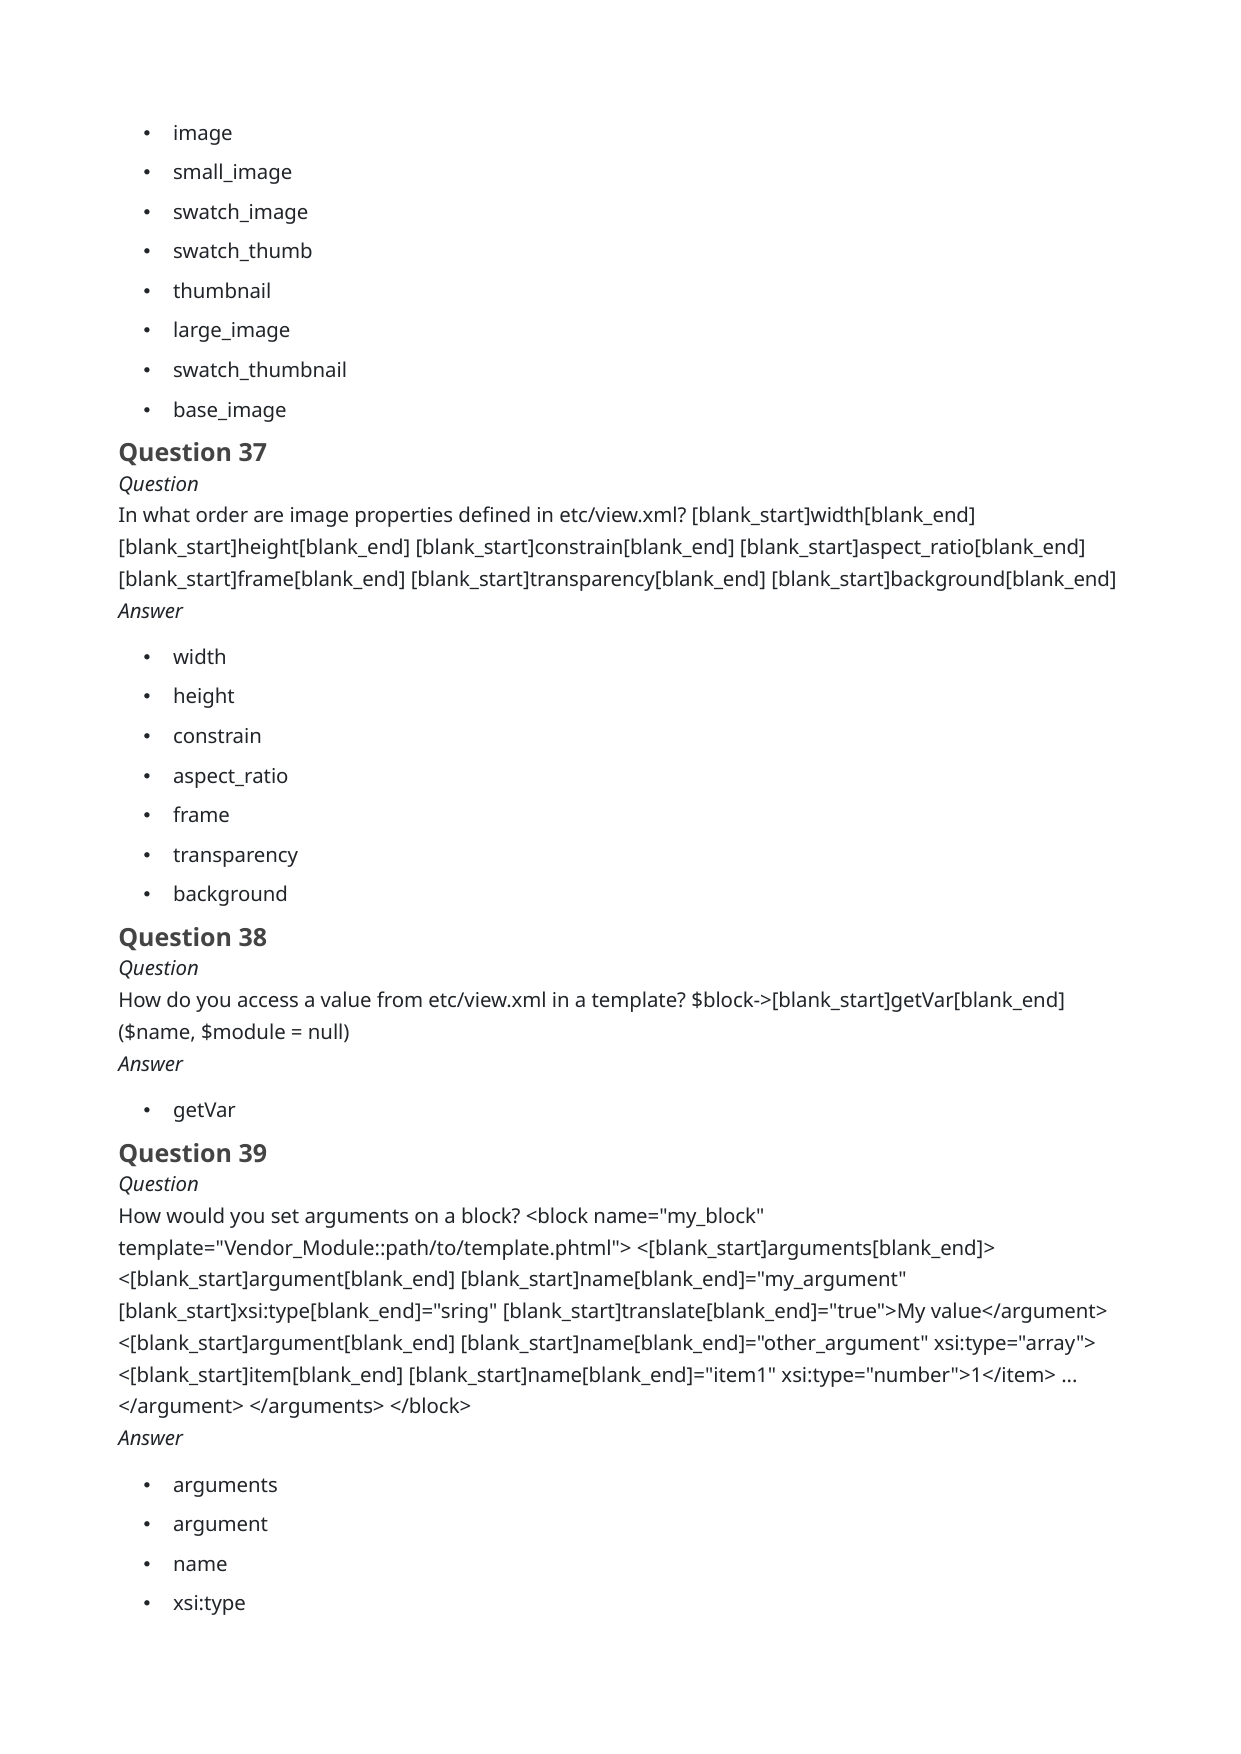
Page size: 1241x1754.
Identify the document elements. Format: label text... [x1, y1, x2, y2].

list getVar [143, 1096, 1122, 1123]
text Answer [118, 1049, 1122, 1077]
list background [143, 880, 1122, 908]
list name [143, 1549, 1122, 1577]
subtitle Question 37 [118, 435, 1122, 469]
list xsi:type [143, 1589, 1122, 1617]
text Question [118, 469, 1122, 497]
list width [143, 643, 1122, 670]
list small_image [143, 158, 1122, 185]
list transparency [143, 841, 1122, 868]
list large_image [143, 316, 1122, 344]
text Answer [118, 1424, 1122, 1452]
list thumbnail [143, 276, 1122, 304]
list frame [143, 801, 1122, 829]
list image [143, 118, 1122, 146]
text Answer [118, 596, 1122, 624]
subtitle Question 38 [118, 920, 1122, 954]
text How would you set arguments on a block? <block name="my_block" template="Vendor_Module::path/to/template.phtml"> <[blank_start]arguments[blank_end]> <[blank_start]argument[blank_end] [blank_start]name[blank_end]="my_argument" [blank_start]xsi:type[blank_end]="sring" [blank_start]translate[blank_end]="true">My value</argument> <[blank_start]argument[blank_end] [blank_start]name[blank_end]="other_argument" xsi:type="array"> <[blank_start]item[blank_end] [blank_start]name[blank_end]="item1" xsi:type="number">1</item> ... </argument> </arguments> </block> [118, 1201, 1122, 1420]
text Question [118, 1170, 1122, 1197]
text How do you access a value from etc/view.xml in a template? $block->[blank_start]getVar[blank_end]($name, $module = null) [118, 986, 1122, 1045]
list swatch_thumb [143, 237, 1122, 264]
list height [143, 682, 1122, 710]
list base_image [143, 395, 1122, 423]
subtitle Question 39 [118, 1135, 1122, 1170]
text Question [118, 954, 1122, 982]
list constrain [143, 722, 1122, 749]
list aspect_ratio [143, 761, 1122, 789]
list arguments [143, 1470, 1122, 1498]
list argument [143, 1510, 1122, 1537]
list swatch_image [143, 197, 1122, 225]
text In what order are image properties defined in etc/view.xml? [blank_start]width[blank_end] [blank_start]height[blank_end] [blank_start]constrain[blank_end] [blank_start]aspect_ratio[blank_end] [blank_start]frame[blank_end] [blank_start]transparency[blank_end] [blank_start]background[blank_end] [118, 501, 1122, 592]
list swatch_thumbnail [143, 356, 1122, 383]
